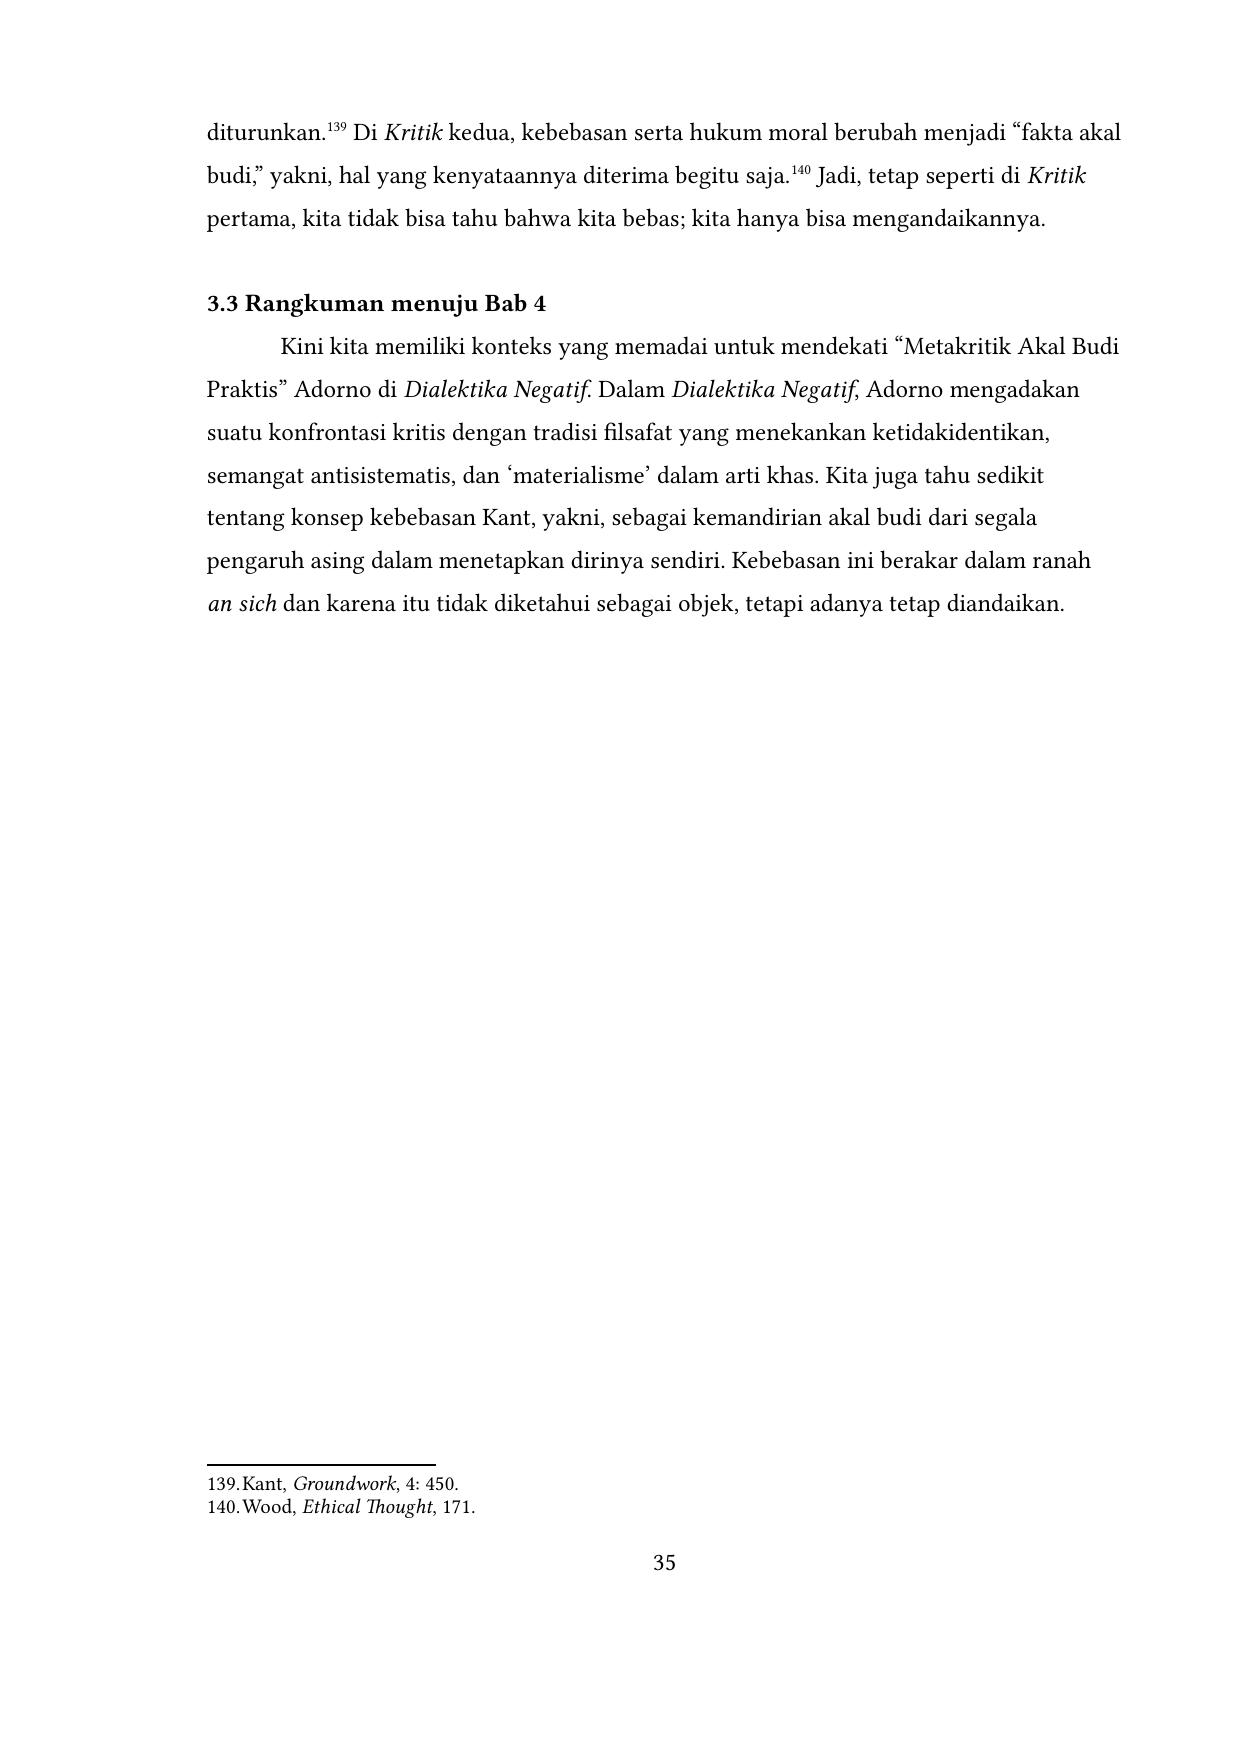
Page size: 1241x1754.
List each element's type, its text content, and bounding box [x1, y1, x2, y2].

text 3.3 Rangkuman menuju Bab 4 [207, 289, 1122, 318]
text Akhirnya, perlu dicatat bahwa Kant tidak membuat kemajuan dalam usahanya untuk mendemonstrasikan kenyataan kebebasan, baik dalam Pendasaran maupun Kritik kedua. Dalam Pendasaran, Kant melihat bahwa kebebasan dan hukum moral saling menyiratkan: kita menganggap diri kita bebas supaya bisa melihat diri kita sebagai terikat oleh hukum moral, dan kita melihat diri kita terikat oleh hukum moral supaya bisa menganggap diri kita bebas. Kant pun mengaku bahwa lingkaran itu tidak dapat dipecahkan dalam arti diberi satu dasar mutlak yang darinya salah satu konsep ini diturunkan. Di Kritik kedua, kebebasan serta hukum moral berubah menjadi “fakta akal budi,” yakni, hal yang kenyataannya diterima begitu saja. Jadi, tetap seperti di Kritik pertama, kita tidak bisa tahu bahwa kita bebas; kita hanya bisa mengandaikannya. [207, 118, 1122, 232]
text Kant, Groundwork, 4: 450. [207, 1471, 1122, 1495]
text Wood, Ethical Thought, 171. [207, 1495, 1122, 1519]
text Kini kita memiliki konteks yang memadai untuk mendekati “Metakritik Akal Budi Praktis” Adorno di Dialektika Negatif. Dalam Dialektika Negatif, Adorno mengadakan suatu konfrontasi kritis dengan tradisi filsafat yang menekankan ketidakidentikan, semangat antisistematis, dan ‘materialisme’ dalam arti khas. Kita juga tahu sedikit tentang konsep kebebasan Kant, yakni, sebagai kemandirian akal budi dari segala pengaruh asing dalam menetapkan dirinya sendiri. Kebebasan ini berakar dalam ranah an sich dan karena itu tidak diketahui sebagai objek, tetapi adanya tetap diandaikan. [207, 332, 1122, 618]
